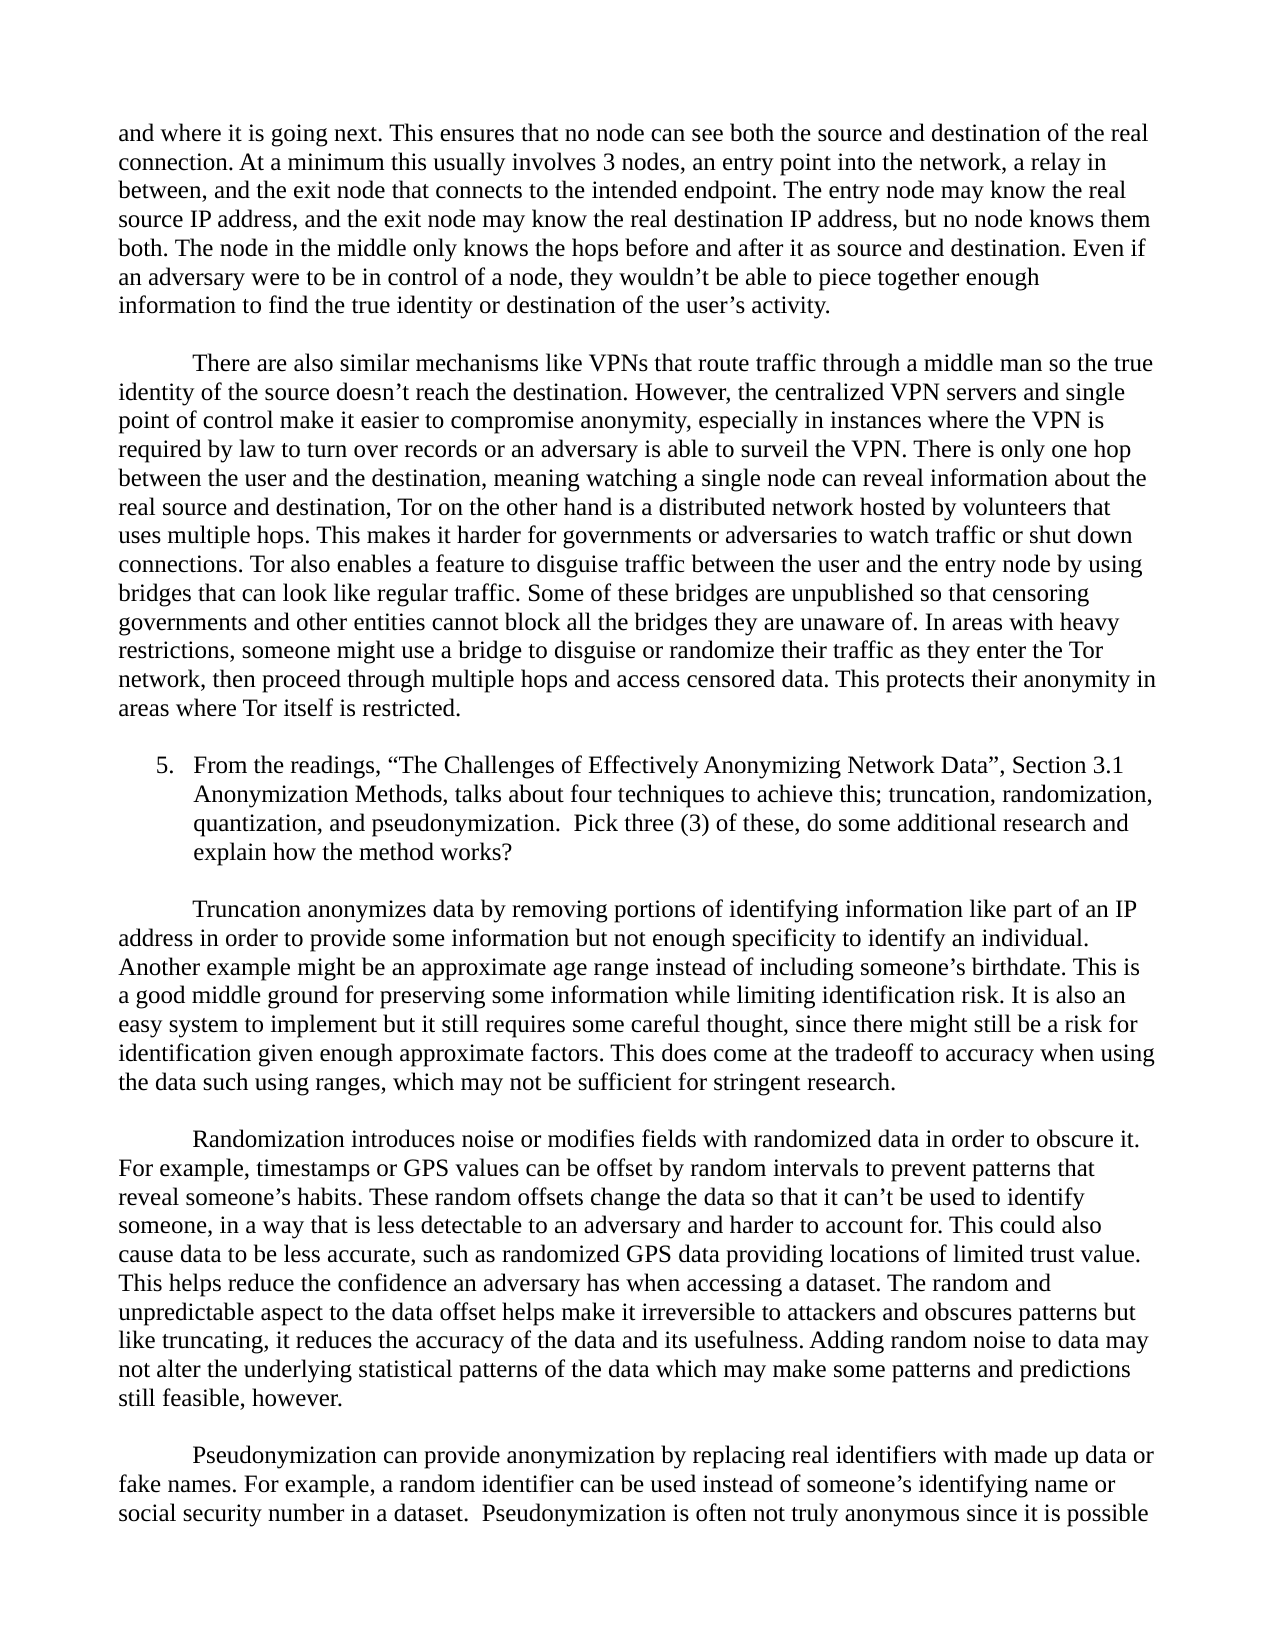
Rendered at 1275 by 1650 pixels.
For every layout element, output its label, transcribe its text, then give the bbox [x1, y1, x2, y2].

text Truncation anonymizes data by removing portions of identifying information like part of an IP address in order to provide some information but not enough specificity to identify an individual. Another example might be an approximate age range instead of including someone’s birthdate. This is a good middle ground for preserving some information while limiting identification risk. It is also an easy system to implement but it still requires some careful thought, since there might still be a risk for identification given enough approximate factors. This does come at the tradeoff to accuracy when using the data such using ranges, which may not be sufficient for stringent research. [118, 894, 1157, 1096]
text Pseudonymization can provide anonymization by replacing real identifiers with made up data or fake names. For example, a random identifier can be used instead of someone’s identifying name or social security number in a dataset. Pseudonymization is often not truly anonymous since it is possible [118, 1441, 1157, 1527]
text There are also similar mechanisms like VPNs that route traffic through a middle man so the true identity of the source doesn’t reach the destination. However, the centralized VPN servers and single point of control make it easier to compromise anonymity, especially in instances where the VPN is required by law to turn over records or an adversary is able to surveil the VPN. There is only one hop between the user and the destination, meaning watching a single node can reveal information about the real source and destination, Tor on the other hand is a distributed network hosted by volunteers that uses multiple hops. This makes it harder for governments or adversaries to watch traffic or shut down connections. Tor also enables a feature to disguise traffic between the user and the entry node by using bridges that can look like regular traffic. Some of these bridges are unpublished so that censoring governments and other entities cannot block all the bridges they are unaware of. In areas with heavy restrictions, someone might use a bridge to disguise or randomize their traffic as they enter the Tor network, then proceed through multiple hops and access censored data. This protects their anonymity in areas where Tor itself is restricted. [118, 348, 1157, 722]
text Randomization introduces noise or modifies fields with randomized data in order to obscure it. For example, timestamps or GPS values can be offset by random intervals to prevent patterns that reveal someone’s habits. These random offsets change the data so that it can’t be used to identify someone, in a way that is less detectable to an adversary and harder to account for. This could also cause data to be less accurate, such as randomized GPS data providing locations of limited trust value. This helps reduce the confidence an adversary has when accessing a dataset. The random and unpredictable aspect to the data offset helps make it irreversible to attackers and obscures patterns but like truncating, it reduces the accuracy of the data and its usefulness. Adding random noise to data may not alter the underlying statistical patterns of the data which may make some patterns and predictions still feasible, however. [118, 1124, 1157, 1412]
text and where it is going next. This ensures that no node can see both the source and destination of the real connection. At a minimum this usually involves 3 nodes, an entry point into the network, a relay in between, and the exit node that connects to the intended endpoint. The entry node may know the real source IP address, and the exit node may know the real destination IP address, but no node knows them both. The node in the middle only knows the hops before and after it as source and destination. Even if an adversary were to be in control of a node, they wouldn’t be able to piece together enough information to find the true identity or destination of the user’s activity. [118, 118, 1157, 319]
list From the readings, “The Challenges of Effectively Anonymizing Network Data”, Section 3.1 Anonymization Methods, talks about four techniques to achieve this; truncation, randomization, quantization, and pseudonymization. Pick three (3) of these, do some additional research and explain how the method works? [156, 751, 1157, 866]
